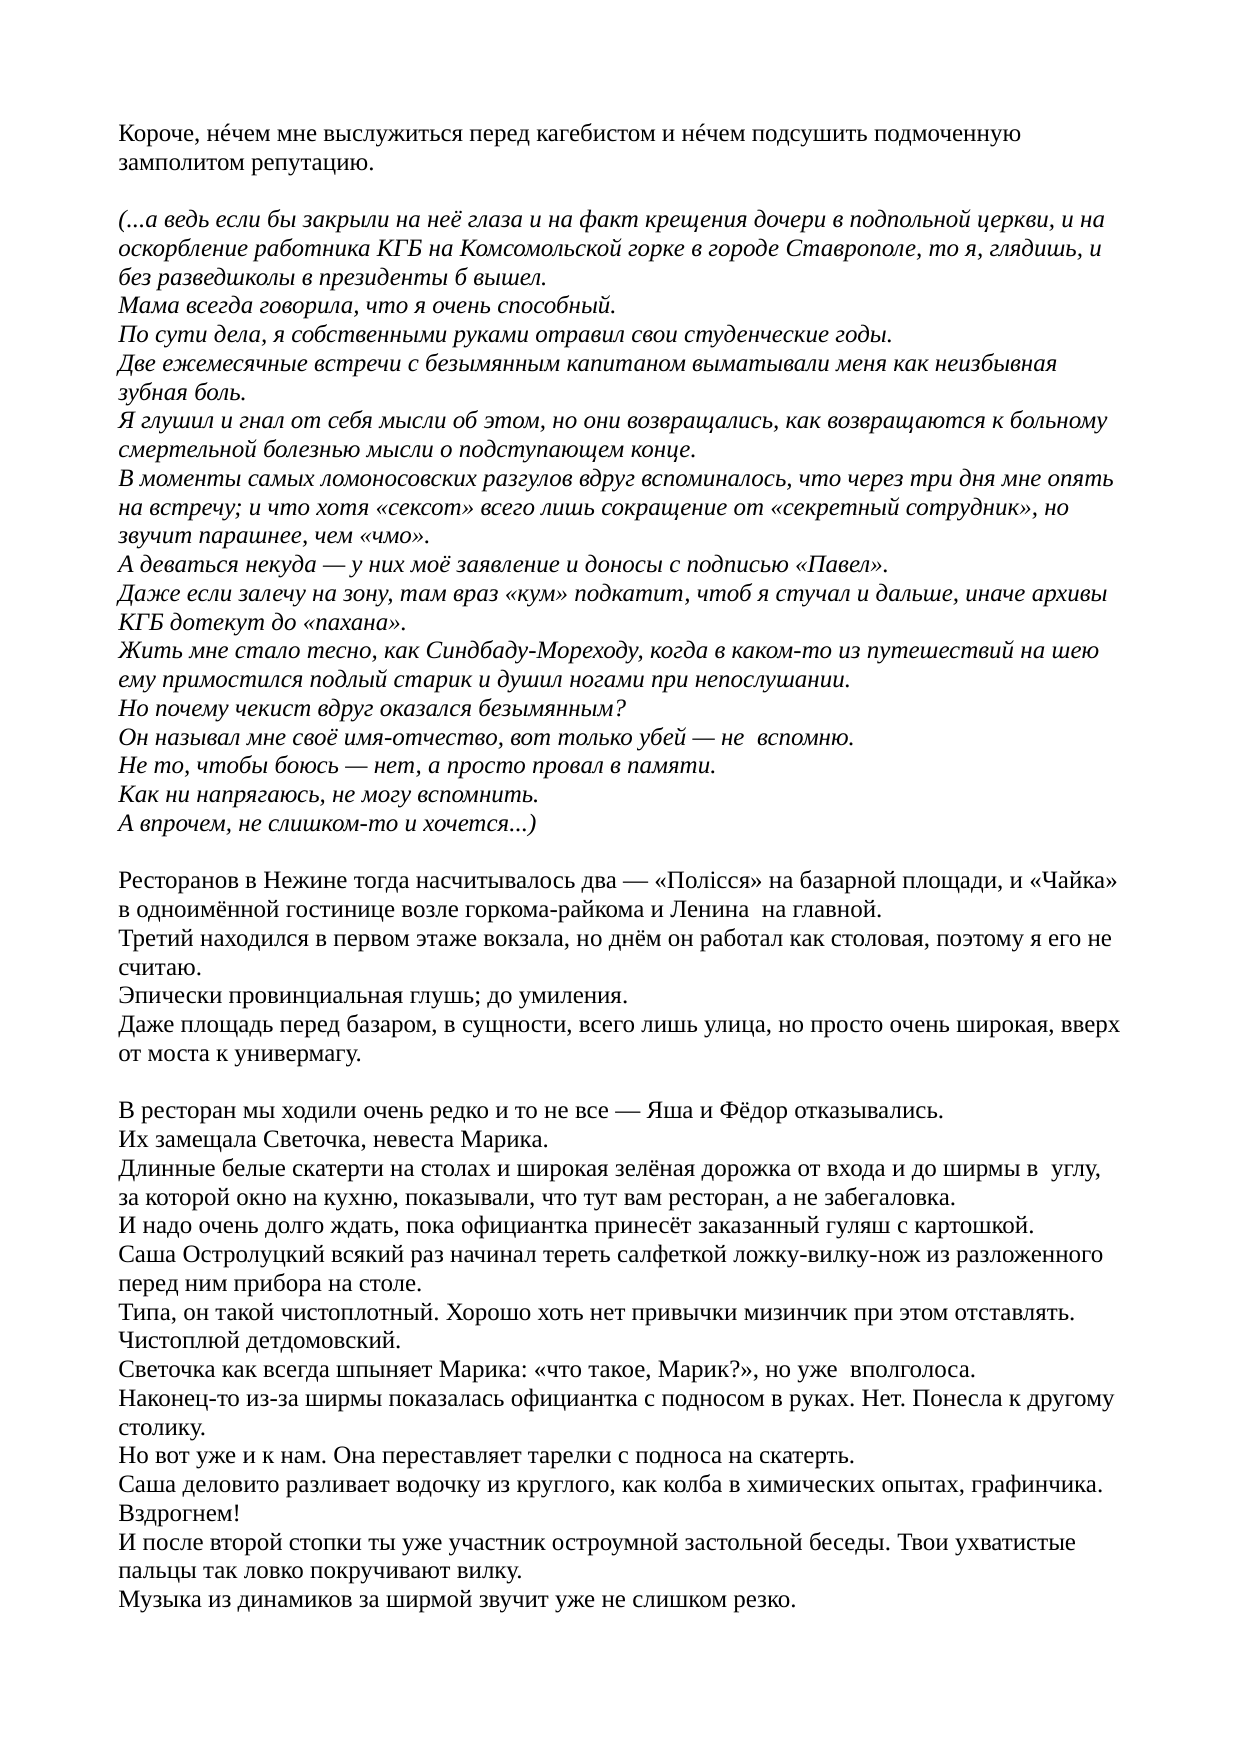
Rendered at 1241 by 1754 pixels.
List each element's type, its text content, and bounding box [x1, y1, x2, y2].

text Мама всегда говорила, что я очень способный. [118, 291, 1122, 319]
text Ресторанов в Нежине тогда насчитывалось два — «Полiсся» на базарной площади, и «Чайка» в одноимённой гостинице возле горкома-райкома и Ленина на главной. [118, 866, 1122, 923]
text Их замещала Светочка, невеста Марика. [118, 1124, 1122, 1153]
text Светочка как всегда шпыняет Марика: «что такое, Марик?», но уже вполголоса. [118, 1354, 1122, 1383]
text Наконец-то из-за ширмы показалась официантка с подносом в руках. Нет. Понесла к другому столику. [118, 1383, 1122, 1441]
text Музыка из динамиков за ширмой звучит уже не слишком резко. [118, 1584, 1122, 1613]
text Две ежемесячные встречи с безымянным капитаном выматывали меня как неизбывная зубная боль. [118, 348, 1122, 406]
text А деваться некуда — у них моё заявление и доносы с подписью «Павел». [118, 549, 1122, 578]
text Длинные белые скатерти на столах и широкая зелёная дорожка от входа и до ширмы в углу, за которой окно на кухню, показывали, что тут вам ресторан, а не забегаловка. [118, 1153, 1122, 1211]
text А впрочем, не слишком-то и хочется...) [118, 808, 1122, 837]
text Саша Остролуцкий всякий раз начинал тереть салфеткой ложку-вилку-нож из разложенного перед ним прибора на столе. [118, 1239, 1122, 1297]
text Вздрогнем! [118, 1498, 1122, 1527]
text (...а ведь если бы закрыли на неё глаза и на факт крещения дочери в подпольной церкви, и на оскорбление работника КГБ на Комсомольской горке в городе Ставрополе, то я, глядишь, и без разведшколы в президенты б вышел. [118, 204, 1122, 291]
text Не то, чтобы боюсь — нет, а просто провал в памяти. [118, 751, 1122, 779]
text Как ни напрягаюсь, не могу вспомнить. [118, 779, 1122, 808]
text Эпически провинциальная глушь; до умиления. [118, 981, 1122, 1009]
text По сути дела, я собственными руками отравил свои студенческие годы. [118, 319, 1122, 348]
text Он называл мне своё имя-отчество, вот только убей — не вспомню. [118, 722, 1122, 751]
text Чистоплюй детдомовский. [118, 1326, 1122, 1354]
text И после второй стопки ты уже участник остроумной застольной беседы. Твои ухватистые пальцы так ловко покручивают вилку. [118, 1527, 1122, 1584]
text Но почему чекист вдруг оказался безымянным? [118, 693, 1122, 722]
text Даже площадь перед базаром, в сущности, всего лишь улица, но просто очень широкая, вверх от моста к универмагу. [118, 1009, 1122, 1067]
text Третий находился в первом этаже вокзала, но днём он работал как столовая, поэтому я его не считаю. [118, 923, 1122, 981]
text Я глушил и гнал от себя мысли об этом, но они возвращались, как возвращаются к больному смертельной болезнью мысли о подступающем конце. [118, 406, 1122, 463]
text Даже если залечу на зону, там враз «кум» подкатит, чтоб я стучал и дальше, иначе архивы КГБ дотекут до «пахана». [118, 578, 1122, 636]
text Саша деловито разливает водочку из круглого, как колба в химических опытах, графинчика. [118, 1469, 1122, 1498]
text Но вот уже и к нам. Она переставляет тарелки с подноса на скатерть. [118, 1441, 1122, 1469]
text Короче, нéчем мне выслужиться перед кагебистом и нéчем подсушить подмоченную замполитом репутацию. [118, 118, 1122, 176]
text Жить мне стало тесно, как Синдбаду-Мореходу, когда в каком-то из путешествий на шею ему примостился подлый старик и душил ногами при непослушании. [118, 636, 1122, 693]
text Типа, он такой чистоплотный. Хорошо хоть нет привычки мизинчик при этом отставлять. [118, 1297, 1122, 1326]
text В моменты самых ломоносовских разгулов вдруг вспоминалось, что через три дня мне опять на встречу; и что хотя «сексот» всего лишь сокращение от «секретный сотрудник», но звучит парашнее, чем «чмо». [118, 463, 1122, 549]
text В ресторан мы ходили очень редко и то не все — Яша и Фёдор отказывались. [118, 1096, 1122, 1124]
text И надо очень долго ждать, пока официантка принесёт заказанный гуляш с картошкой. [118, 1211, 1122, 1239]
